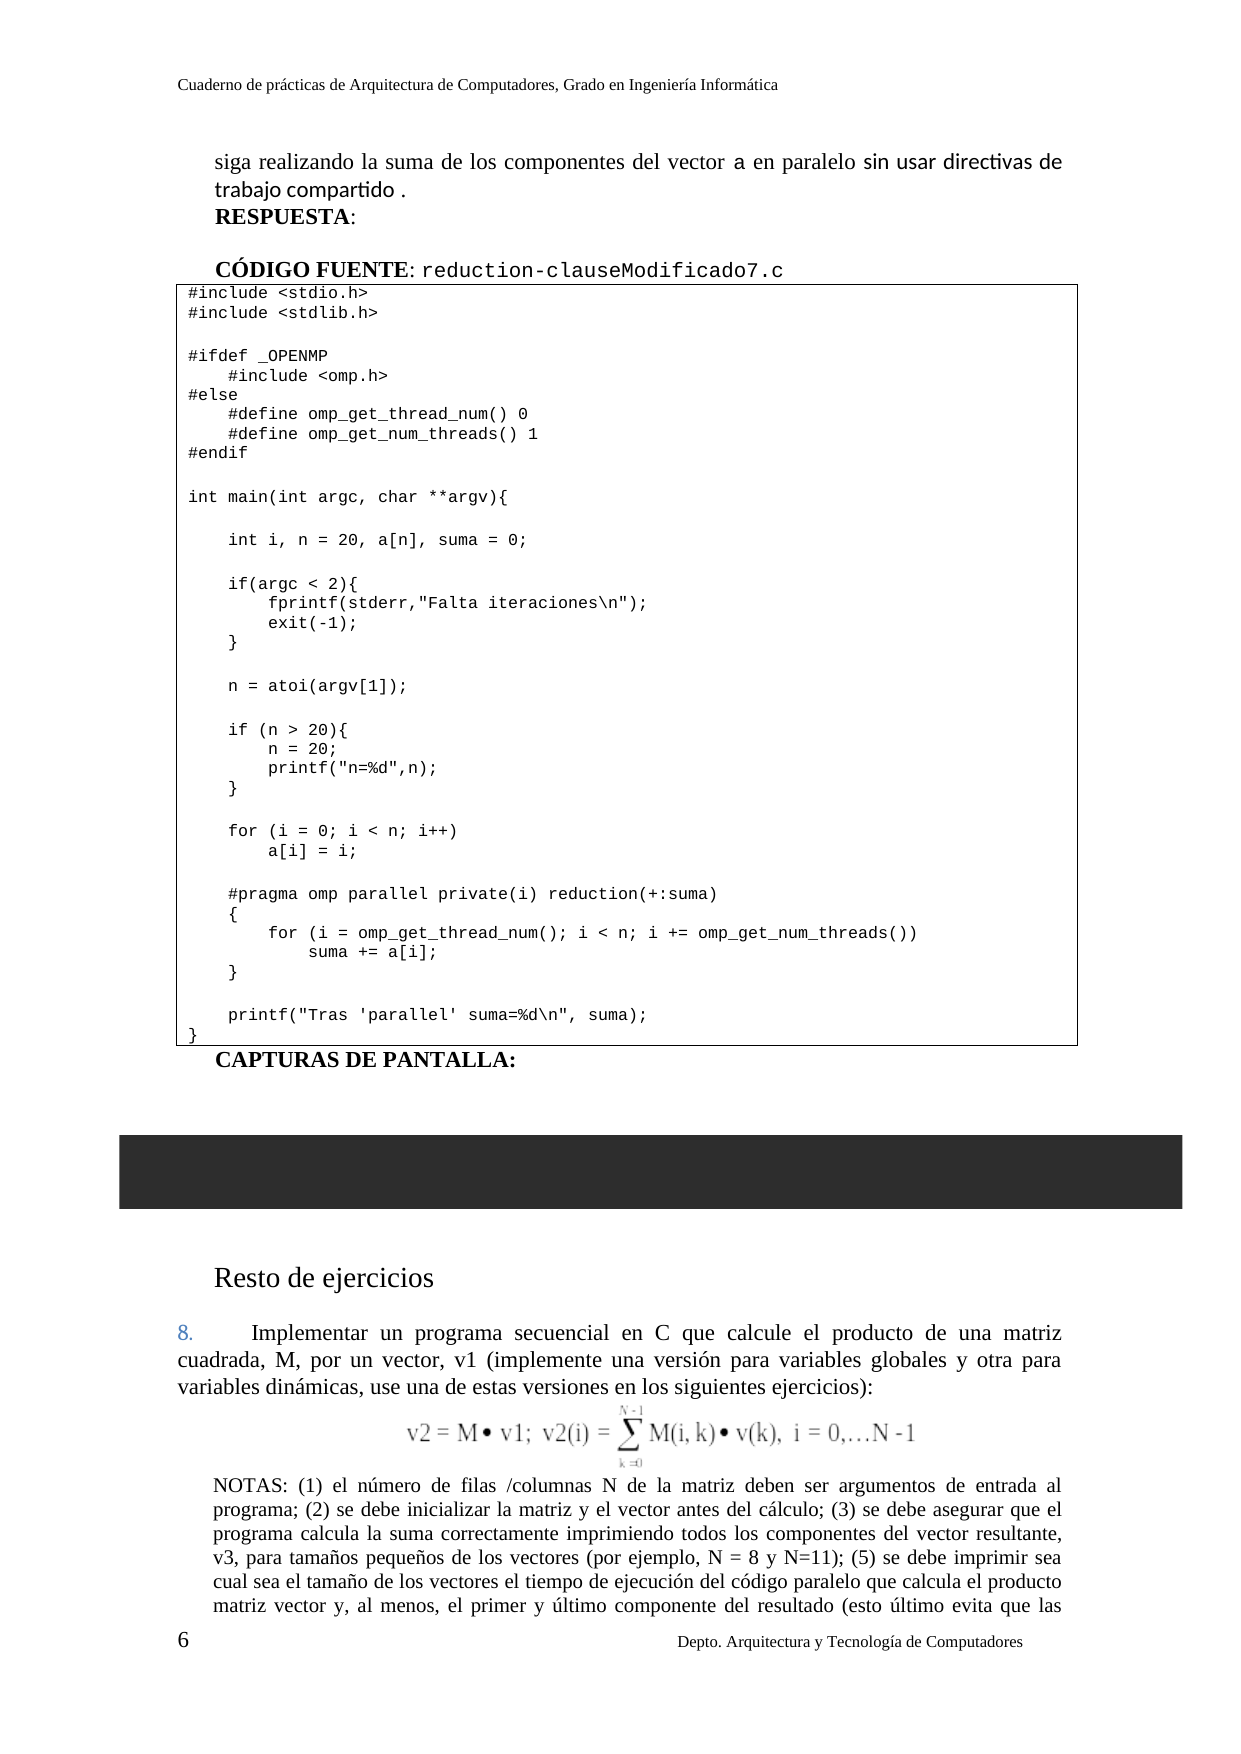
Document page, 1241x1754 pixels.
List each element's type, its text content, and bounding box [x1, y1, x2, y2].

text RESPUESTA: [215, 203, 1063, 230]
subtitle Resto de ejercicios [177, 1260, 1063, 1293]
picture [119, 1135, 1183, 1147]
text NOTAS: (1) el número de filas /columnas N de la matriz deben ser argumentos de entrada al programa; (2) se debe inicializar la matriz y el vector antes del cálculo; (3) se debe asegurar que el programa calcula la suma correctamente imprimiendo todos los componentes del vector resultante, v3, para tamaños pequeños de los vectores (por ejemplo, N = 8 y N=11); (5) se debe imprimir sea cual sea el tamaño de los vectores el tiempo de ejecución del código paralelo que calcula el producto matriz vector y, al menos, el primer y último componente del resultado (esto último evita que las [213, 1473, 1063, 1617]
text CAPTURAS DE PANTALLA: [215, 1046, 1063, 1073]
text CÓDIGO FUENTE: reduction-clauseModificado7.c [215, 256, 1063, 284]
list siga realizando la suma de los componentes del vector a en paralelo sin usar directivas de trabajo compartido . [177, 147, 1063, 203]
list Implementar un programa secuencial en C que calcule el producto de una matriz cuadrada, M, por un vector, v1 (implemente una versión para variables globales y otra para variables dinámicas, use una de estas versiones en los siguientes ejercicios): [177, 1319, 1063, 1399]
table_header #include <stdio.h> #include <stdlib.h> #ifdef _OPENMP #include <omp.h> #else #define omp_get_thread_num() 0 #define omp_get_num_threads() 1 #endif int main(int argc, char **argv){ int i, n = 20, a[n], suma = 0; if(argc < 2){ fprintf(stderr,"Falta iteraciones\n"); exit(-1); } n = atoi(argv[1]); if (n > 20){ n = 20; printf("n=%d",n); } for (i = 0; i < n; i++) a[i] = i; #pragma omp parallel private(i) reduction(+:suma) { for (i = omp_get_thread_num(); i < n; i += omp_get_num_threads()) suma += a[i]; } printf("Tras 'parallel' suma=%d\n", suma); } [177, 285, 1077, 1045]
